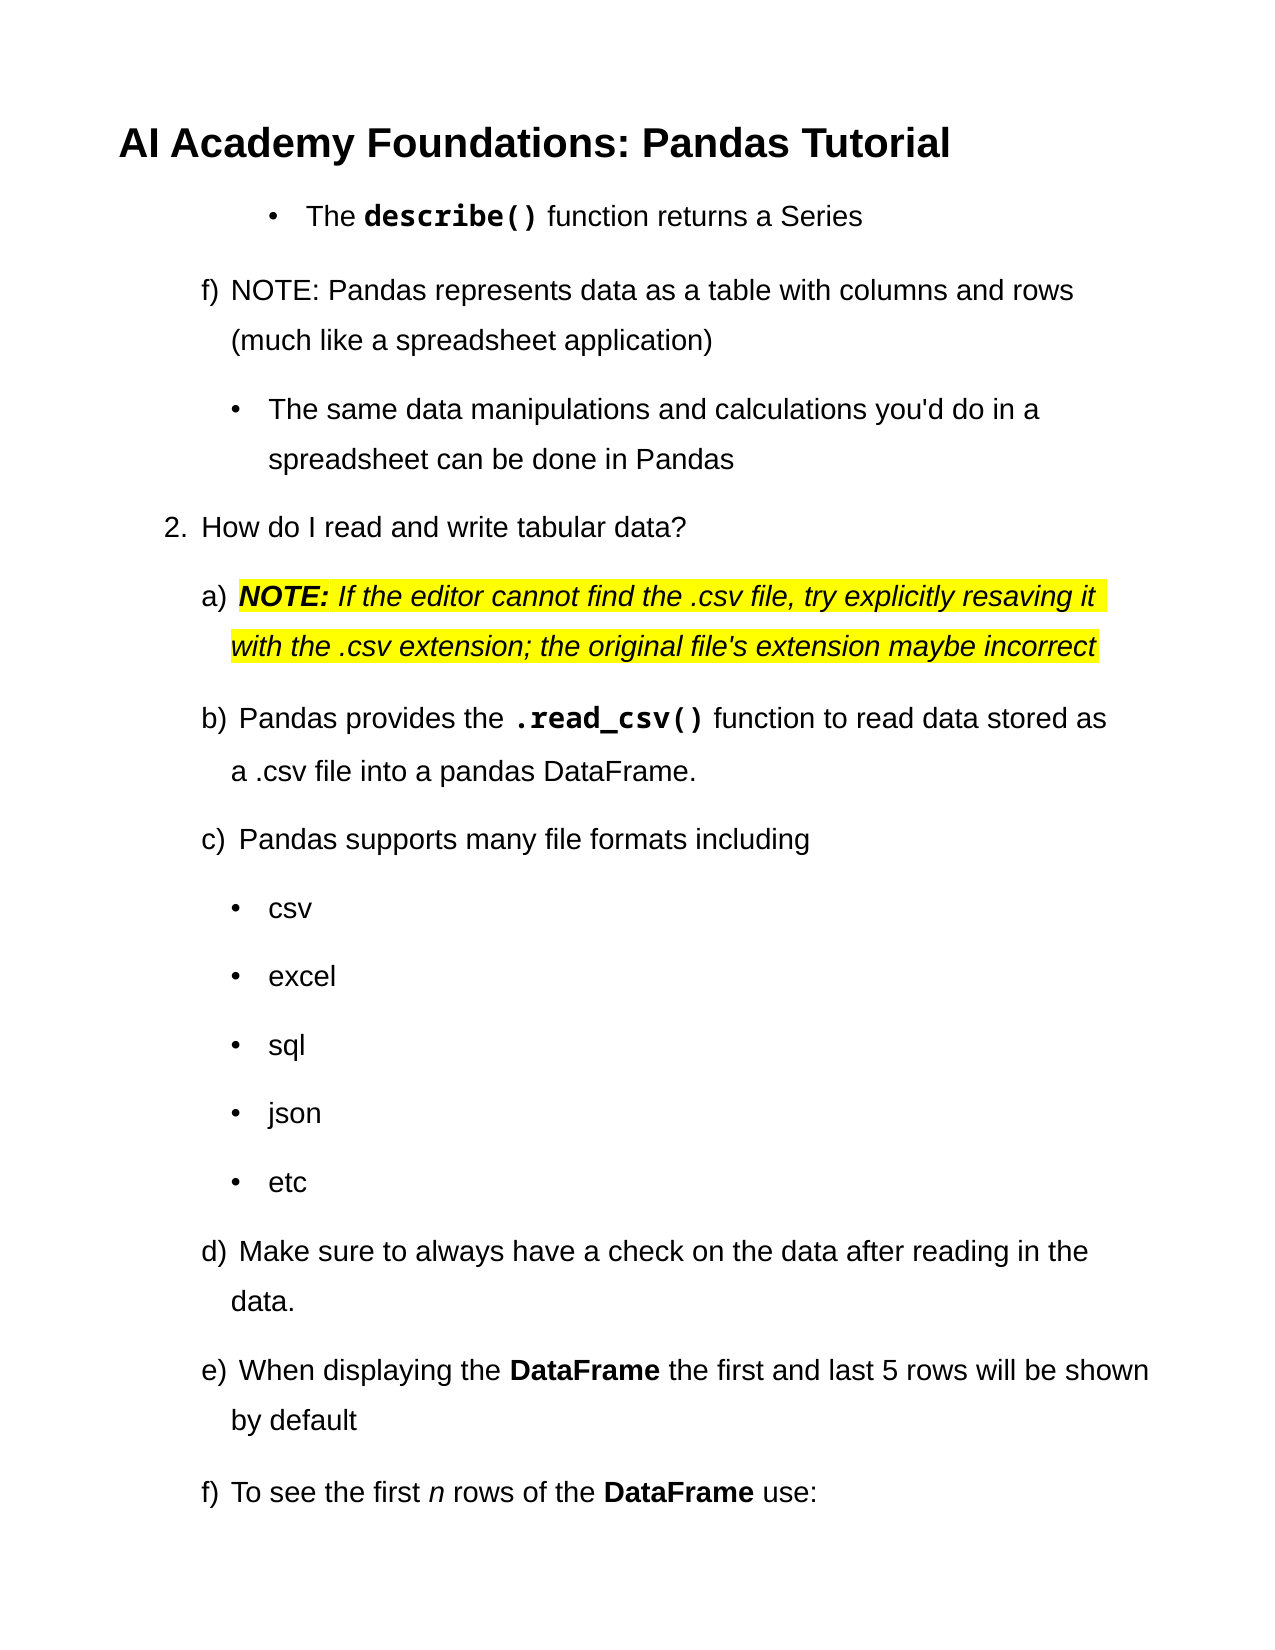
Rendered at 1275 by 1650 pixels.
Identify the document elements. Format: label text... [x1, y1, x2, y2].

list To see the first n rows of the DataFrame use: [193, 1471, 1157, 1511]
list etc [231, 1165, 1157, 1199]
list The same data manipulations and calculations you'd do in a spreadsheet can be done in Pandas [231, 392, 1157, 476]
list When displaying the DataFrame the first and last 5 rows will be shown by default [193, 1352, 1157, 1436]
list sql [231, 1028, 1157, 1062]
list json [231, 1097, 1157, 1130]
list excel [231, 959, 1157, 993]
list NOTE: If the editor cannot find the .csv file, try explicitly resaving it with the .csv extension; the original file's extension maybe incorrect [193, 579, 1157, 663]
list Pandas supports many file formats including [193, 822, 1157, 856]
list Make sure to always have a check on the data after reading in the data. [193, 1234, 1157, 1318]
list NOTE: Pandas represents data as a table with columns and rows (much like a spreadsheet application) [193, 273, 1157, 357]
list Pandas provides the .read_csv() function to read data stored as a .csv file into a pandas DataFrame. [193, 697, 1157, 787]
list The describe() function returns a Series [268, 196, 1157, 235]
list csv [231, 891, 1157, 924]
list How do I read and write tabular data? [156, 511, 1157, 544]
